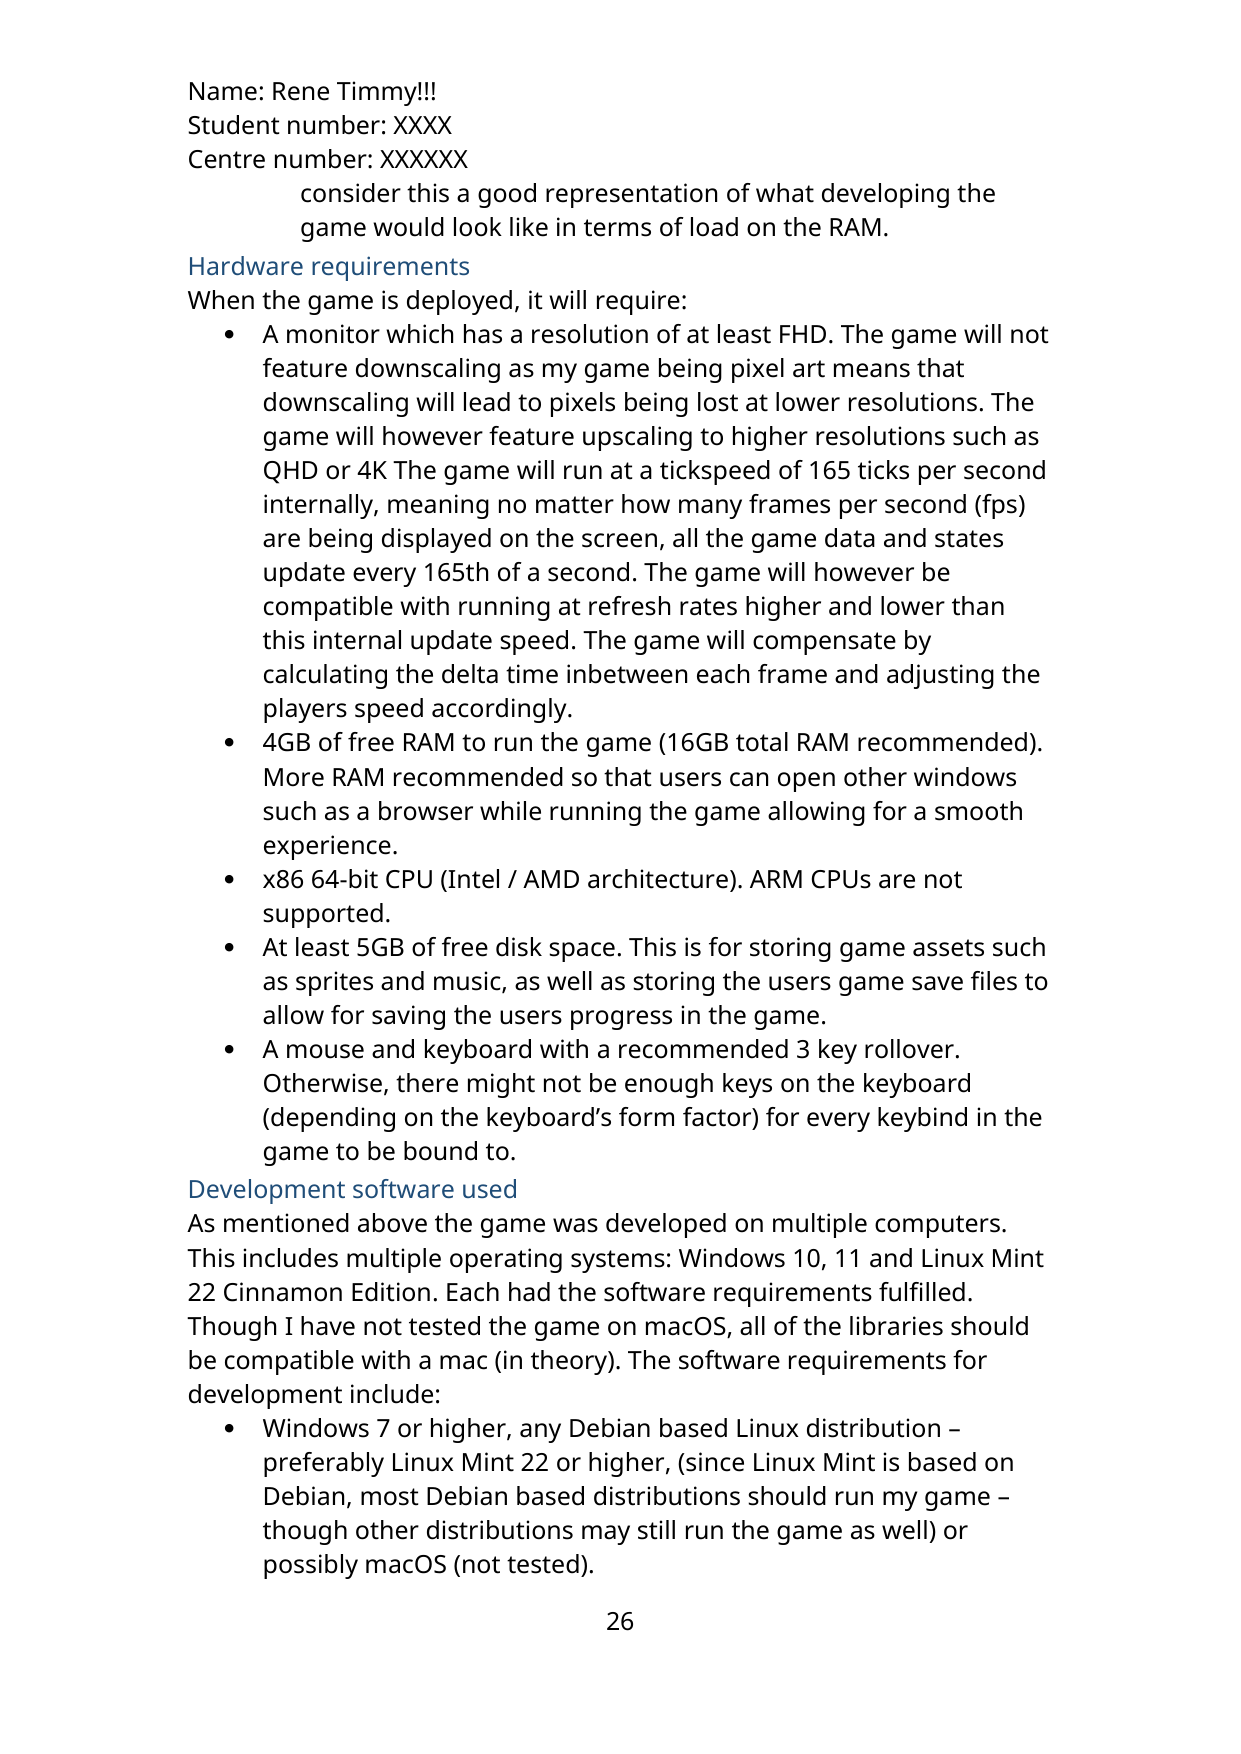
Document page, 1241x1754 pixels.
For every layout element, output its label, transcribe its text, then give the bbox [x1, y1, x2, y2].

subtitle Hardware requirements [187, 248, 1053, 282]
list x86 64-bit CPU (Intel / AMD architecture). ARM CPUs are not supported. [225, 861, 1053, 929]
text As mentioned above the game was developed on multiple computers. This includes multiple operating systems: Windows 10, 11 and Linux Mint 22 Cinnamon Edition. Each had the software requirements fulfilled. Though I have not tested the game on macOS, all of the libraries should be compatible with a mac (in theory). The software requirements for development include: [187, 1206, 1053, 1411]
text When the game is deployed, it will require: [187, 282, 1053, 316]
subtitle Development software used [187, 1172, 1053, 1206]
list Windows 7 or higher, any Debian based Linux distribution – preferably Linux Mint 22 or higher, (since Linux Mint is based on Debian, most Debian based distributions should run my game – though other distributions may still run the game as well) or possibly macOS (not tested). [225, 1411, 1053, 1581]
list At least 5GB of free disk space. This is for storing game assets such as sprites and music, as well as storing the users game save files to allow for saving the users progress in the game. [225, 929, 1053, 1032]
list 4GB of free RAM to run the game (16GB total RAM recommended). More RAM recommended so that users can open other windows such as a browser while running the game allowing for a smooth experience. [225, 725, 1053, 861]
list A mouse and keyboard with a recommended 3 key rollover. Otherwise, there might not be enough keys on the keyboard (depending on the keyboard’s form factor) for every keybind in the game to be bound to. [225, 1032, 1053, 1168]
list consider this a good representation of what developing the game would look like in terms of load on the RAM. [262, 176, 1053, 244]
list A monitor which has a resolution of at least FHD. The game will not feature downscaling as my game being pixel art means that downscaling will lead to pixels being lost at lower resolutions. The game will however feature upscaling to higher resolutions such as QHD or 4K The game will run at a tickspeed of 165 ticks per second internally, meaning no matter how many frames per second (fps) are being displayed on the screen, all the game data and states update every 165th of a second. The game will however be compatible with running at refresh rates higher and lower than this internal update speed. The game will compensate by calculating the delta time inbetween each frame and adjusting the players speed accordingly. [225, 316, 1053, 725]
